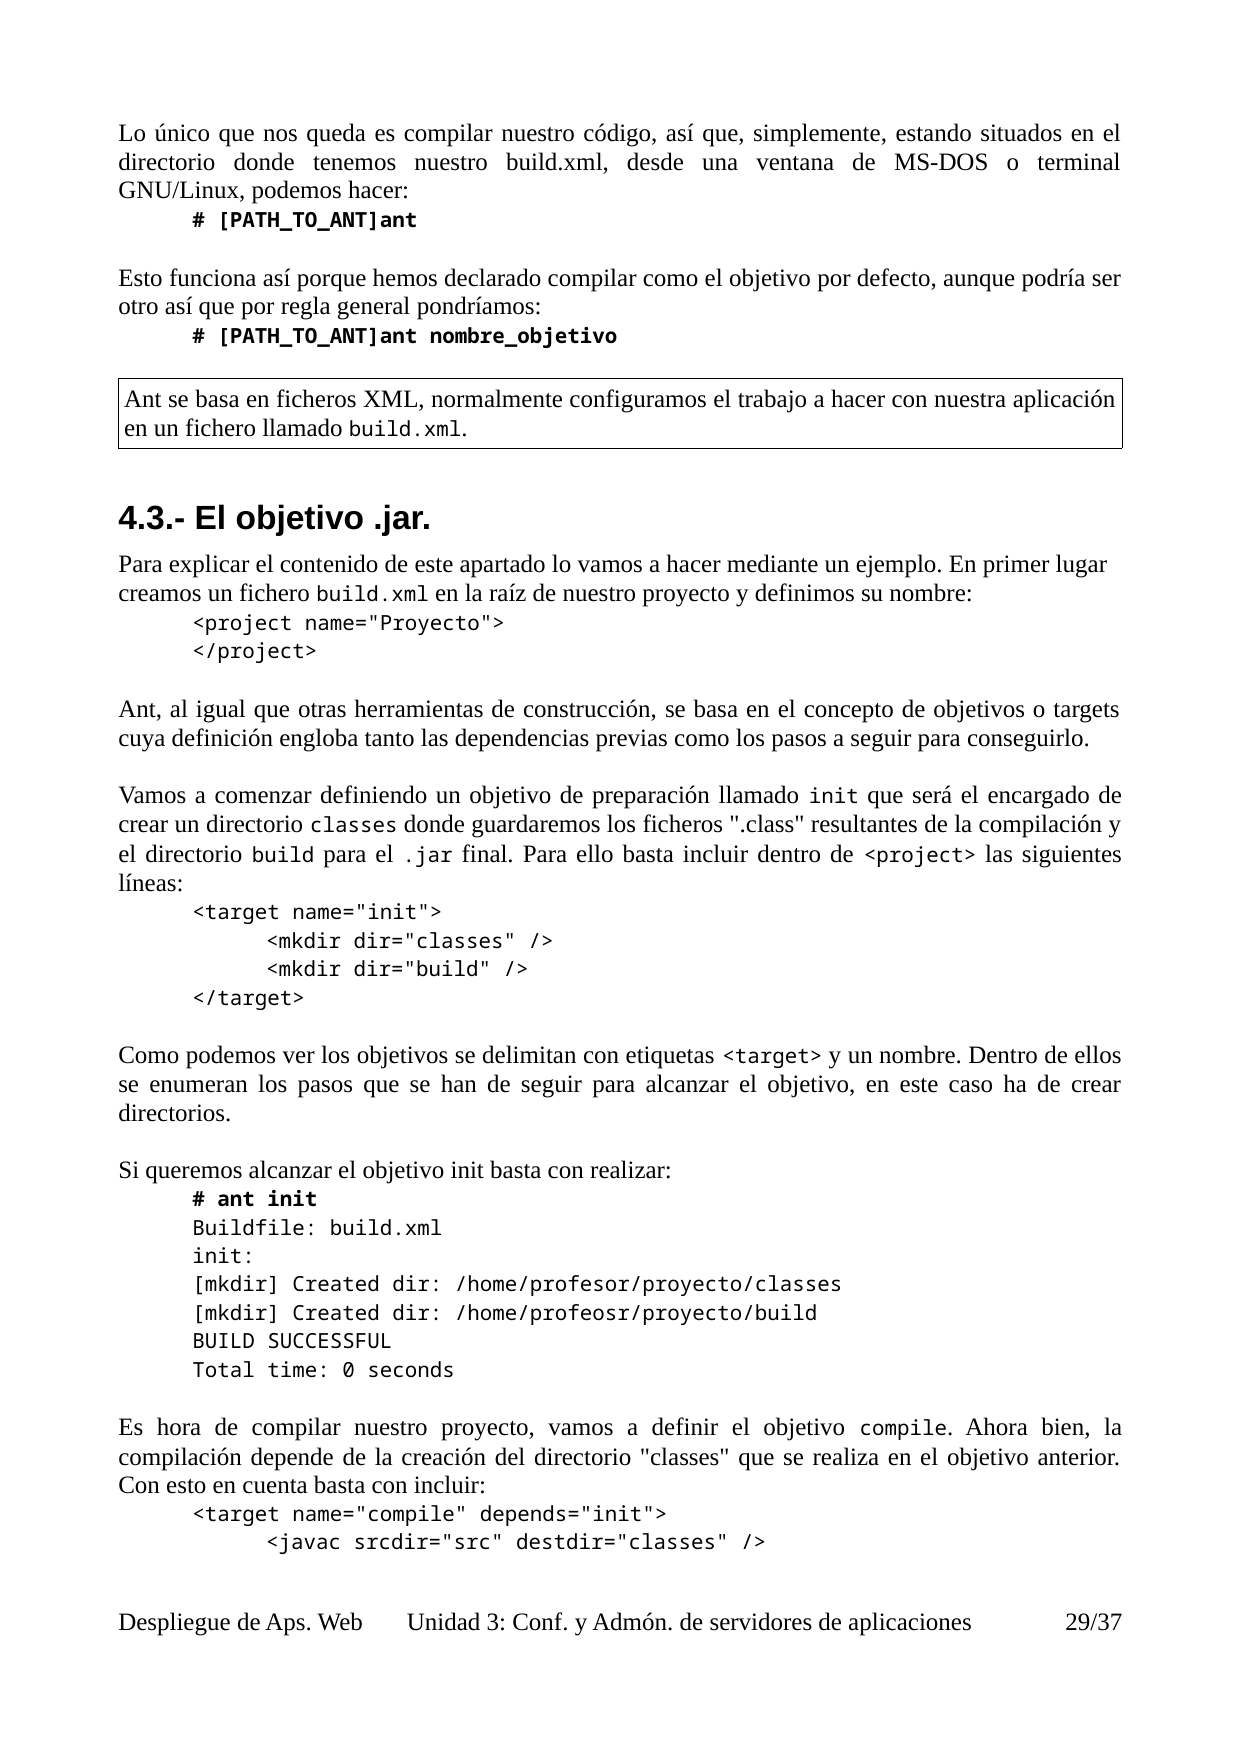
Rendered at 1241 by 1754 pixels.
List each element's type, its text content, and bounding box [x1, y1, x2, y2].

subtitle 4.3.- El objetivo .jar. [118, 498, 1122, 536]
text Como podemos ver los objetivos se delimitan con etiquetas <target> y un nombre. Dentro de ellos se enumeran los pasos que se han de seguir para alcanzar el objetivo, en este caso ha de crear directorios. [118, 1040, 1122, 1127]
text Para explicar el contenido de este apartado lo vamos a hacer mediante un ejemplo. En primer lugar [118, 549, 1122, 578]
text <project name="Proyecto"> [118, 607, 1122, 637]
text # [PATH_TO_ANT]ant nombre_objetivo [118, 320, 1122, 349]
text <mkdir dir="classes" /> [192, 926, 1122, 954]
text # [PATH_TO_ANT]ant [118, 204, 1122, 234]
text <javac srcdir="src" destdir="classes" /> [192, 1527, 1122, 1556]
text Buildfile: build.xml [192, 1213, 1122, 1241]
text # ant init [192, 1184, 1122, 1213]
text <target name="compile" depends="init"> [192, 1499, 1122, 1527]
text <target name="init"> [192, 897, 1122, 926]
text [mkdir] Created dir: /home/profeosr/proyecto/build [192, 1298, 1122, 1326]
text Total time: 0 seconds [192, 1355, 1122, 1383]
table_header Ant se basa en ficheros XML, normalmente configuramos el trabajo a hacer con nuestra aplicación en un fichero llamado build.xml. [119, 379, 1122, 448]
text [mkdir] Created dir: /home/profesor/proyecto/classes [192, 1269, 1122, 1298]
text Si queremos alcanzar el objetivo init basta con realizar: [118, 1156, 1122, 1184]
text </project> [118, 637, 1122, 665]
text Lo único que nos queda es compilar nuestro código, así que, simplemente, estando situados en el directorio donde tenemos nuestro build.xml, desde una ventana de MS-DOS o terminal GNU/Linux, podemos hacer: [118, 118, 1122, 204]
text Es hora de compilar nuestro proyecto, vamos a definir el objetivo compile. Ahora bien, la compilación depende de la creación del directorio "classes" que se realiza en el objetivo anterior. Con esto en cuenta basta con incluir: [118, 1412, 1122, 1499]
text Ant, al igual que otras herramientas de construcción, se basa en el concepto de objetivos o targets cuya definición engloba tanto las dependencias previas como los pasos a seguir para conseguirlo. [118, 694, 1122, 751]
text creamos un fichero build.xml en la raíz de nuestro proyecto y definimos su nombre: [118, 578, 1122, 607]
text init: [192, 1241, 1122, 1269]
text Esto funciona así porque hemos declarado compilar como el objetivo por defecto, aunque podría ser otro así que por regla general pondríamos: [118, 263, 1122, 320]
text <mkdir dir="build" /> [192, 954, 1122, 983]
text BUILD SUCCESSFUL [192, 1326, 1122, 1355]
text </target> [192, 983, 1122, 1011]
text Vamos a comenzar definiendo un objetivo de preparación llamado init que será el encargado de crear un directorio classes donde guardaremos los ficheros ".class" resultantes de la compilación y el directorio build para el .jar final. Para ello basta incluir dentro de <project> las siguientes líneas: [118, 780, 1122, 897]
